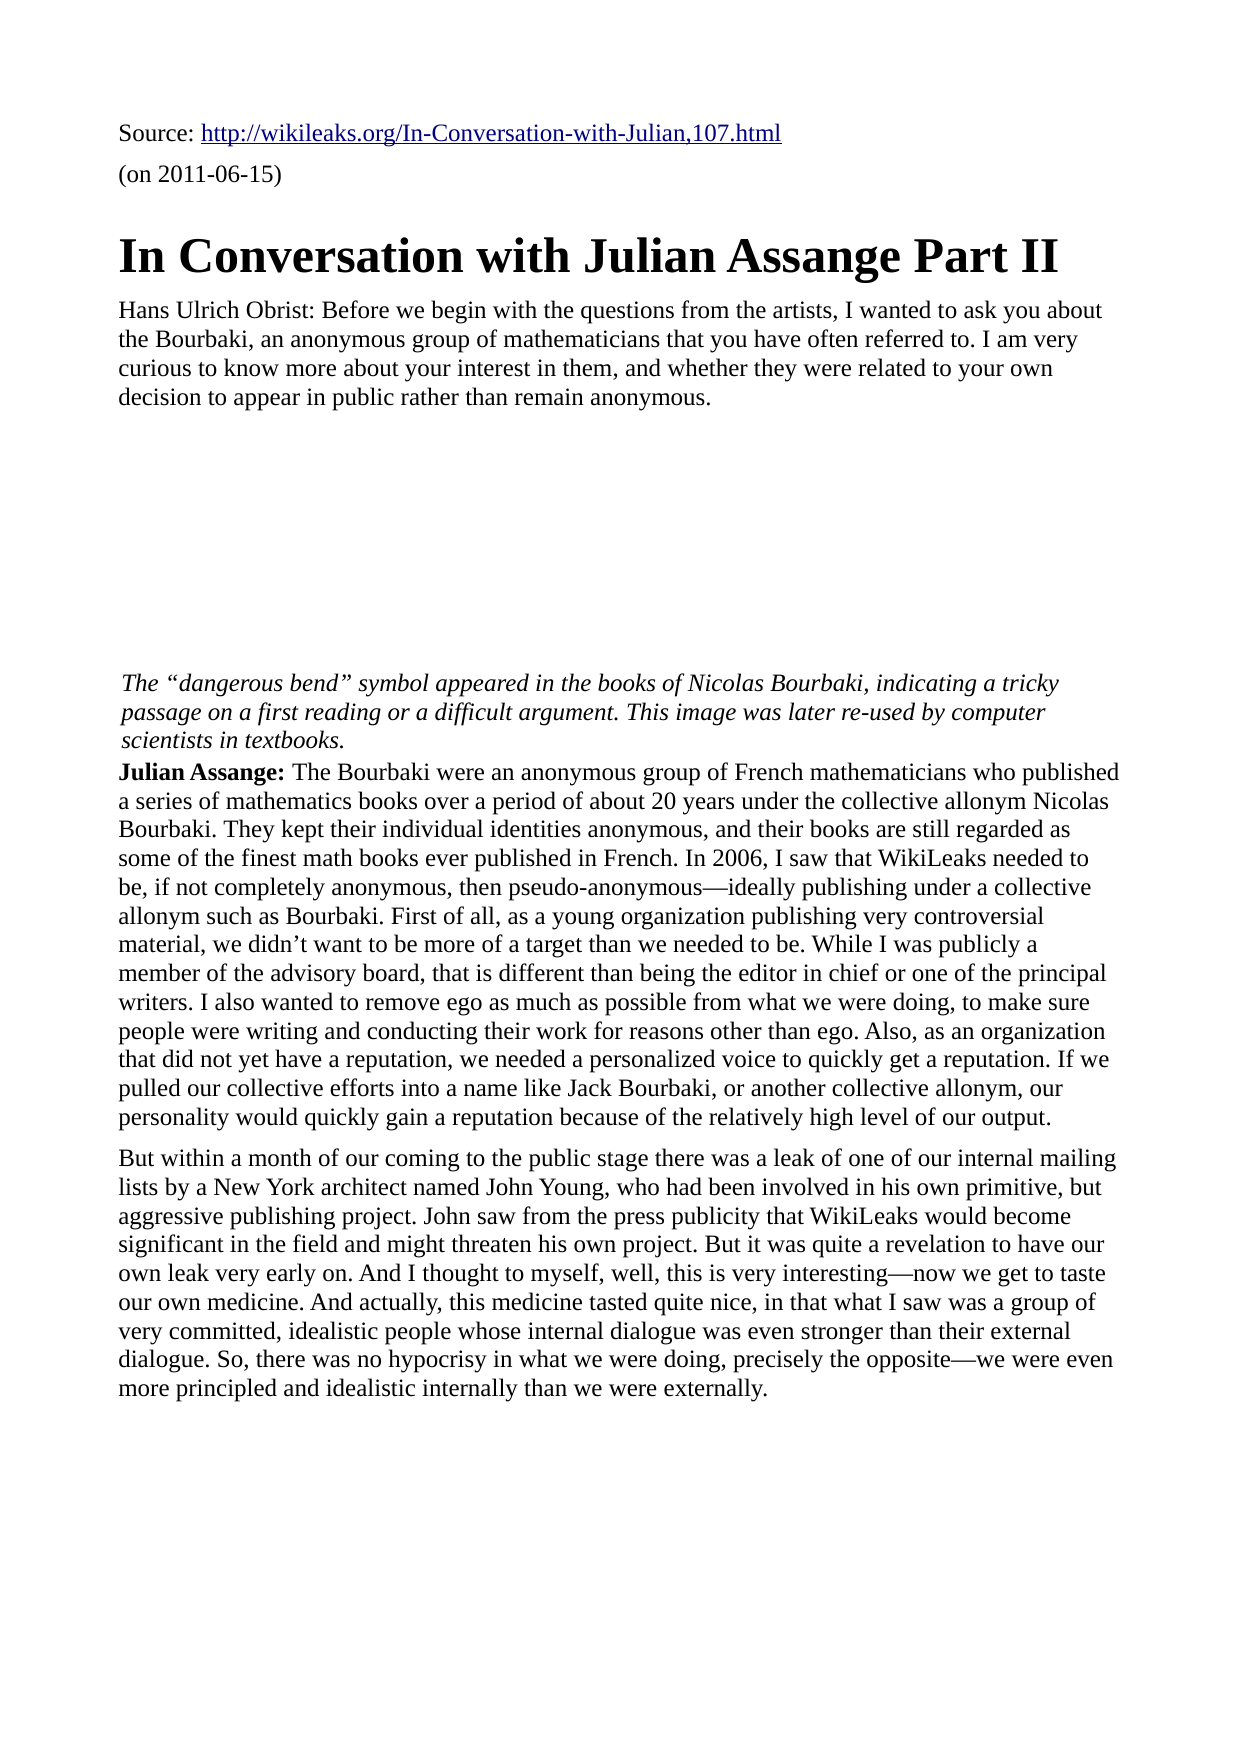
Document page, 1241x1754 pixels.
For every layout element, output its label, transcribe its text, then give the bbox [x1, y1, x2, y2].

text Source: http://wikileaks.org/In-Conversation-with-Julian,107.html [118, 118, 1122, 147]
subtitle In Conversation with Julian Assange Part II [118, 226, 1122, 283]
table_header [118, 423, 1122, 665]
text Hans Ulrich Obrist: Before we begin with the questions from the artists, I wanted to ask you about the Bourbaki, an anonymous group of mathematicians that you have often referred to. I am very curious to know more about your interest in them, and whether they were related to your own decision to appear in public rather than remain anonymous. [118, 296, 1122, 411]
text But within a month of our coming to the public stage there was a leak of one of our internal mailing lists by a New York architect named John Young, who had been involved in his own primitive, but aggressive publishing project. John saw from the press publicity that WikiLeaks would become significant in the field and might threaten his own project. But it was quite a revelation to have our own leak very early on. And I thought to myself, well, this is very interesting—now we get to taste our own medicine. And actually, this medicine tasted quite nice, in that what I saw was a group of very committed, idealistic people whose internal dialogue was even stronger than their external dialogue. So, there was no hypocrisy in what we were doing, precisely the opposite—we were even more principled and idealistic internally than we were externally. [118, 1143, 1122, 1402]
text (on 2011-06-15) [118, 159, 1122, 188]
text Julian Assange: The Bourbaki were an anonymous group of French mathematicians who published a series of mathematics books over a period of about 20 years under the collective allonym Nicolas Bourbaki. They kept their individual identities anonymous, and their books are still regarded as some of the finest math books ever published in French. In 2006, I saw that WikiLeaks needed to be, if not completely anonymous, then pseudo-anonymous—ideally publishing under a collective allonym such as Bourbaki. First of all, as a young organization publishing very controversial material, we didn’t want to be more of a target than we needed to be. While I was publicly a member of the advisory board, that is different than being the editor in chief or one of the principal writers. I also wanted to remove ego as much as possible from what we were doing, to make sure people were writing and conducting their work for reasons other than ego. Also, as an organization that did not yet have a reputation, we needed a personalized voice to quickly get a reputation. If we pulled our collective efforts into a name like Jack Bourbaki, or another collective allonym, our personality would quickly gain a reputation because of the relatively high level of our output. [118, 757, 1122, 1131]
table_cell The “dangerous bend” symbol appeared in the books of Nicolas Bourbaki, indicating a tricky passage on a first reading or a difficult argument. This image was later re-used by computer scientists in textbooks. [118, 665, 1122, 757]
